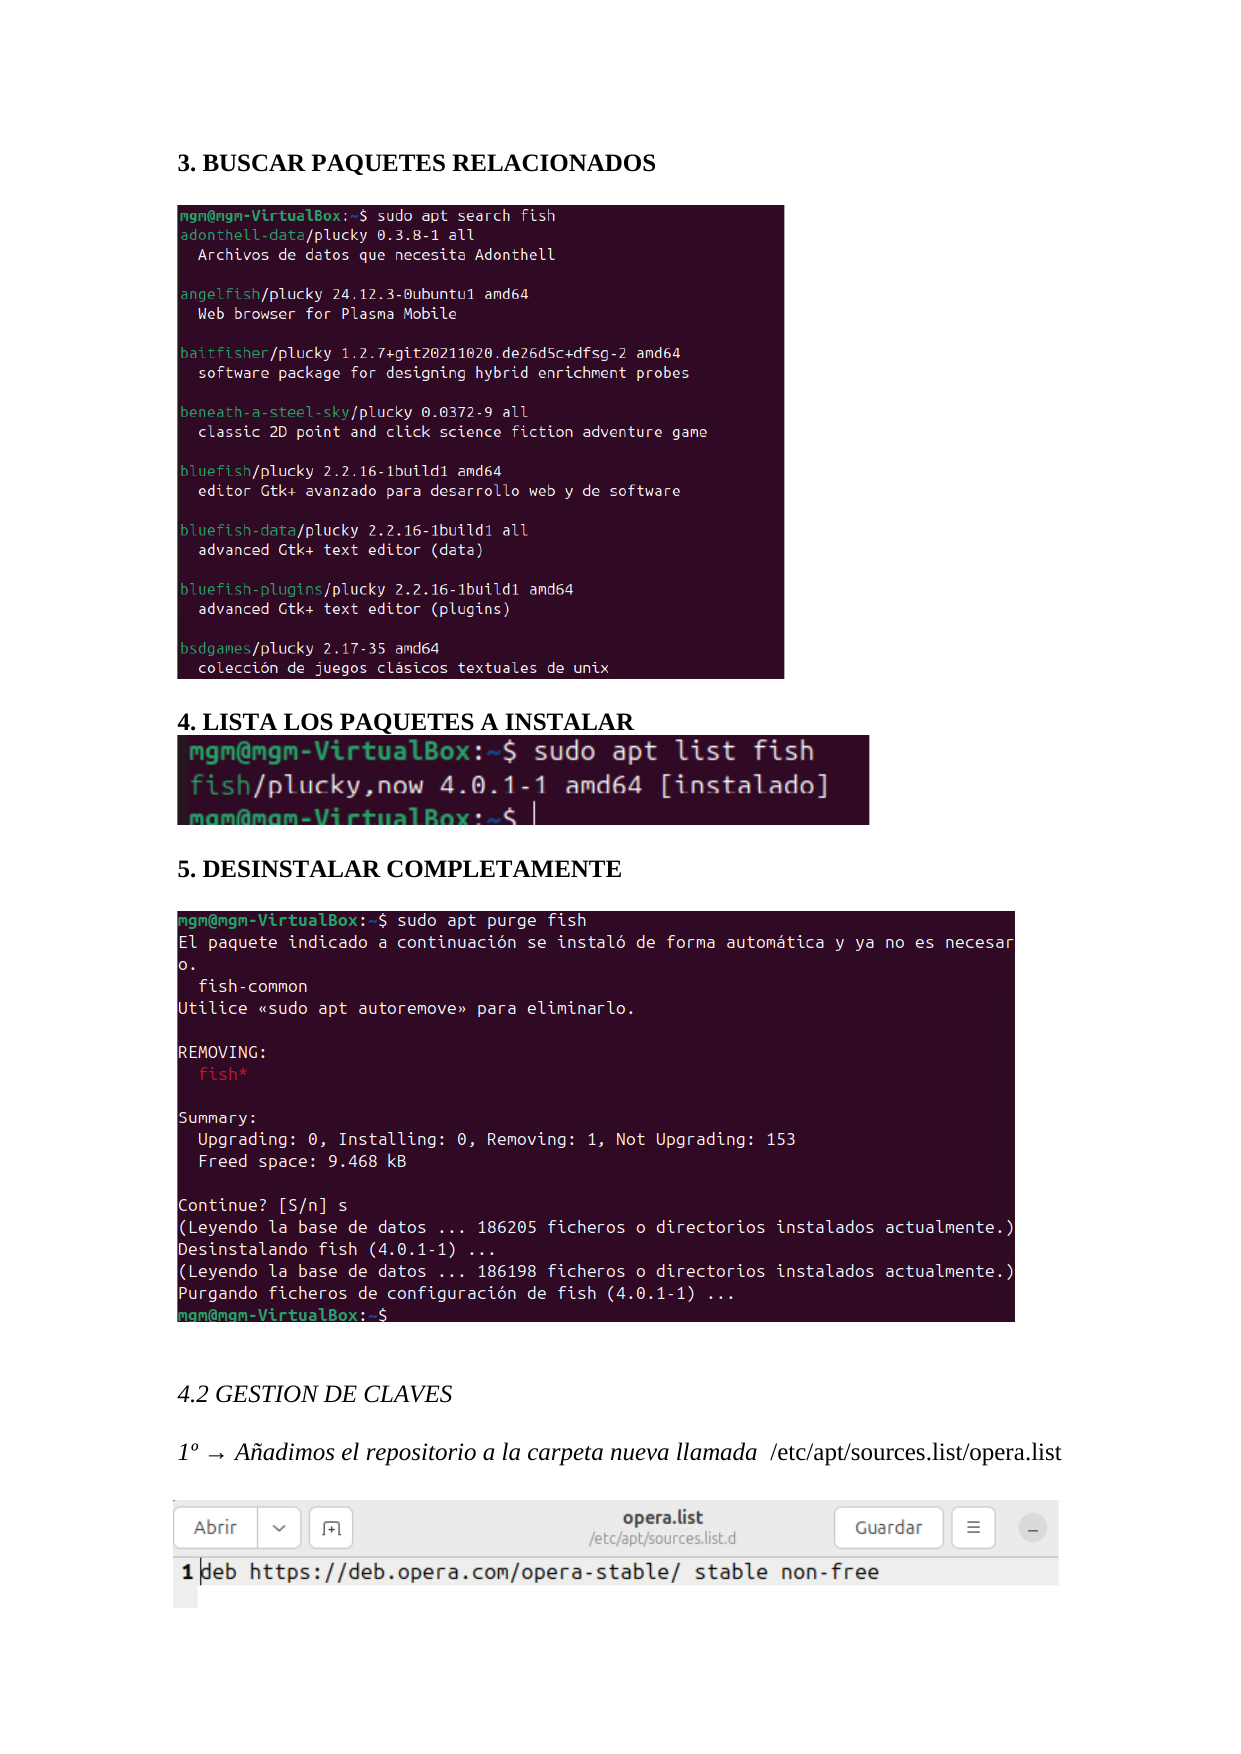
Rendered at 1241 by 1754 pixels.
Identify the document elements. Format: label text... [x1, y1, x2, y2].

picture [177, 205, 785, 679]
text 5. DESINSTALAR COMPLETAMENTE [177, 854, 1063, 882]
picture [177, 911, 1015, 1322]
picture [173, 1500, 1059, 1608]
text 4.2 GESTION DE CLAVES [177, 1379, 1063, 1408]
text 4. LISTA LOS PAQUETES A INSTALAR [177, 707, 1063, 736]
picture [177, 735, 870, 825]
text 3. BUSCAR PAQUETES RELACIONADOS [177, 148, 1063, 176]
text 1º → Añadimos el repositorio a la carpeta nueva llamada /etc/apt/sources.list/opera.list [177, 1437, 1063, 1465]
